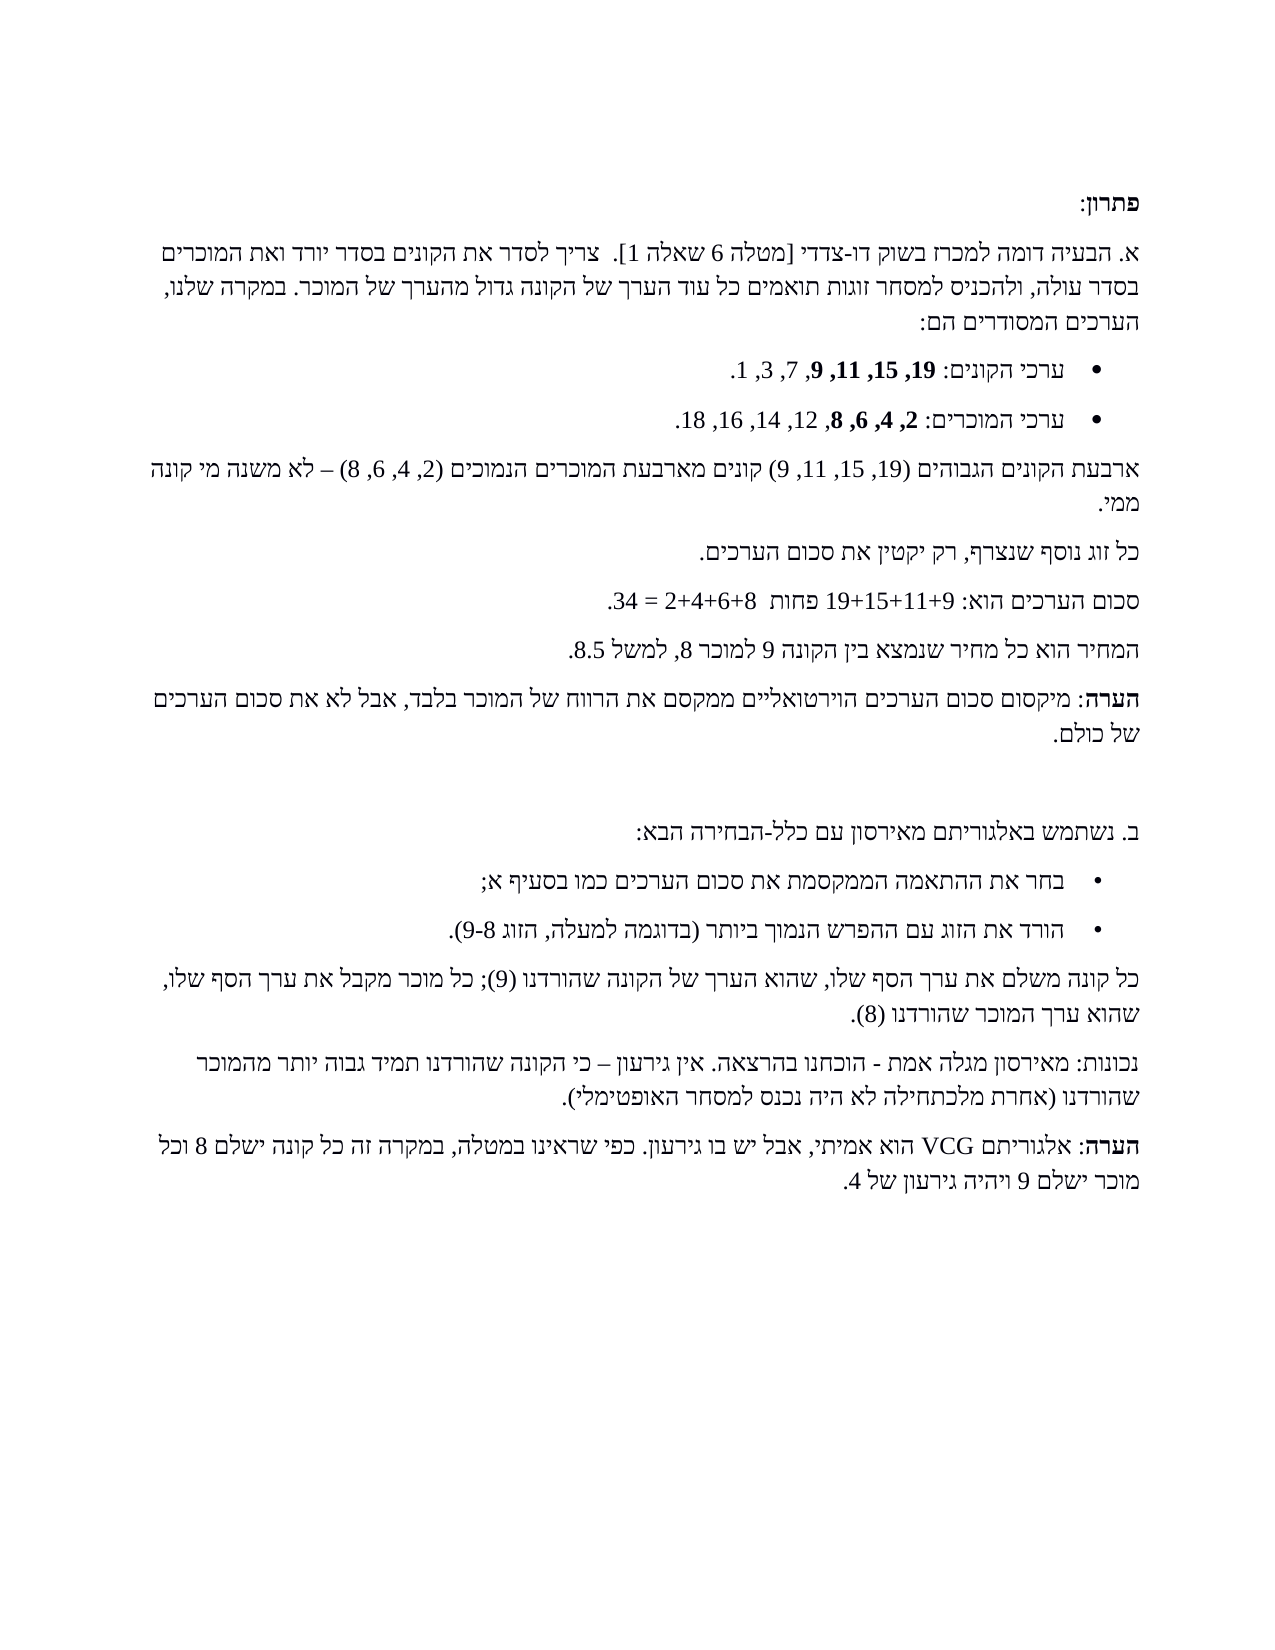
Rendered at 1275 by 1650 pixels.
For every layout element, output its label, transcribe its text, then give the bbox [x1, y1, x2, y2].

text הערה: מיקסום סכום הערכים הוירטואליים ממקסם את הרווח של המוכר בלבד, אבל לא את סכום הערכים של כולם. [135, 684, 1140, 748]
text א. הבעיה דומה למכרז בשוק דו-צדדי [מטלה 6 שאלה 1]. צריך לסדר את הקונים בסדר יורד ואת המוכרים בסדר עולה, ולהכניס למסחר זוגות תואמים כל עוד הערך של הקונה גדול מהערך של המוכר. במקרה שלנו, הערכים המסודרים הם: [135, 238, 1140, 335]
list ערכי הקונים: 19, 15, 11, 9, 7, 3, 1. [135, 356, 1102, 384]
list בחר את ההתאמה הממקסמת את סכום הערכים כמו בסעיף א; [135, 866, 1102, 895]
text המחיר הוא כל מחיר שנמצא בין הקונה 9 למוכר 8, למשל 8.5. [135, 635, 1140, 664]
text ב. נשתמש באלגוריתם מאירסון עם כלל-הבחירה הבא: [135, 817, 1140, 846]
text נכונות: מאירסון מגלה אמת - הוכחנו בהרצאה. אין גירעון – כי הקונה שהורדנו תמיד גבוה יותר מהמוכר שהורדנו (אחרת מלכתחילה לא היה נכנס למסחר האופטימלי). [135, 1048, 1140, 1111]
text ארבעת הקונים הגבוהים (19, 15, 11, 9) קונים מארבעת המוכרים הנמוכים (2, 4, 6, 8) – לא משנה מי קונה ממי. [135, 454, 1140, 517]
text סכום הערכים הוא: 19+15+11+9 פחות 2+4+6+8 = 34. [135, 586, 1140, 615]
list ערכי המוכרים: 2, 4, 6, 8, 12, 14, 16, 18. [135, 405, 1102, 433]
list הורד את הזוג עם ההפרש הנמוך ביותר (בדוגמה למעלה, הזוג 9-8). [135, 915, 1102, 944]
text פתרון: [135, 188, 1140, 217]
text כל קונה משלם את ערך הסף שלו, שהוא הערך של הקונה שהורדנו (9); כל מוכר מקבל את ערך הסף שלו, שהוא ערך המוכר שהורדנו (8). [135, 964, 1140, 1027]
text הערה: אלגוריתם VCG הוא אמיתי, אבל יש בו גירעון. כפי שראינו במטלה, במקרה זה כל קונה ישלם 8 וכל מוכר ישלם 9 ויהיה גירעון של 4. [135, 1131, 1140, 1194]
text כל זוג נוסף שנצרף, רק יקטין את סכום הערכים. [135, 537, 1140, 566]
